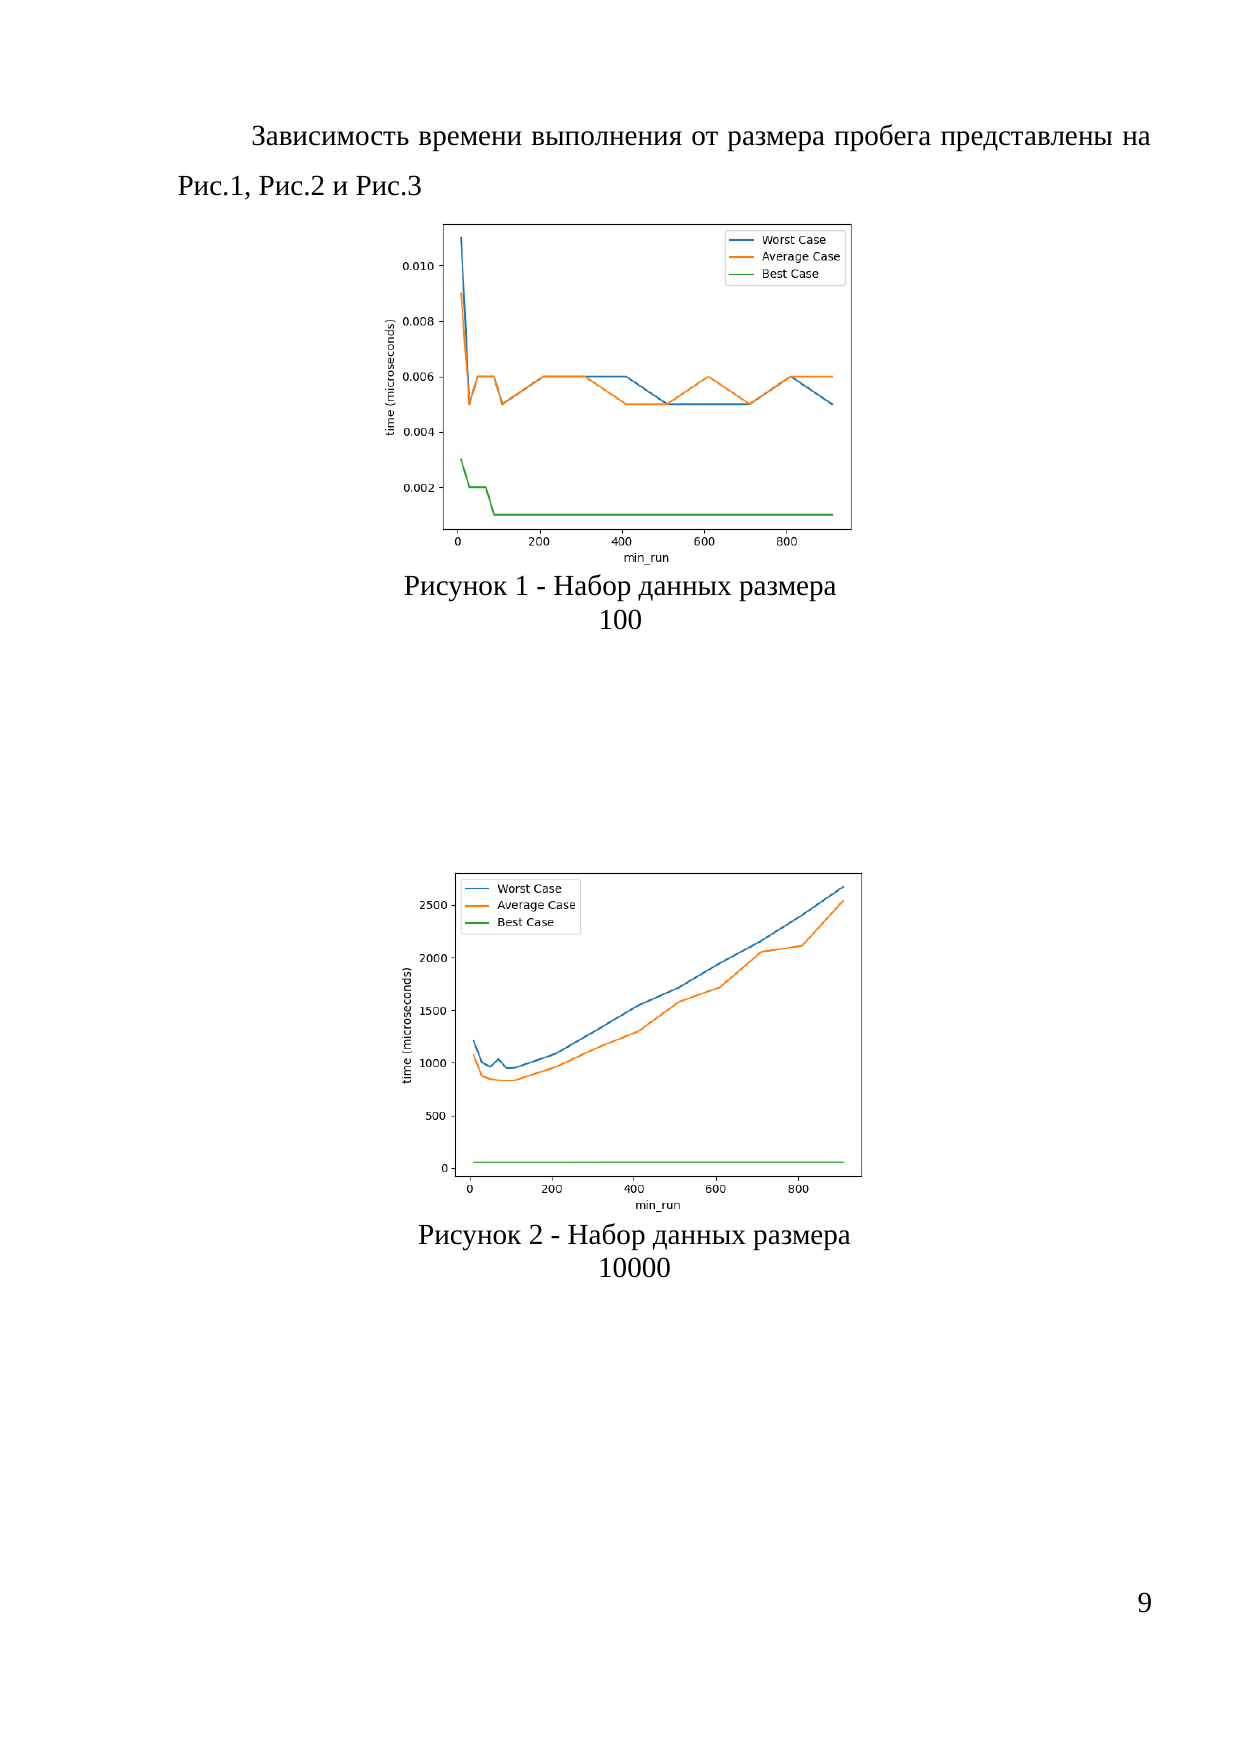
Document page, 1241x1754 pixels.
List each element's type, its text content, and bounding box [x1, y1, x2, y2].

text Рисунок 2 - Набор данных размера 10000 [394, 1217, 875, 1284]
text Зависимость времени выполнения от размера пробега представлены на Рис.1, Рис.2 и Рис.3 [177, 118, 1152, 202]
picture [379, 218, 861, 569]
picture [393, 866, 875, 1217]
text Рисунок 1 - Набор данных размера 100 [379, 569, 861, 636]
